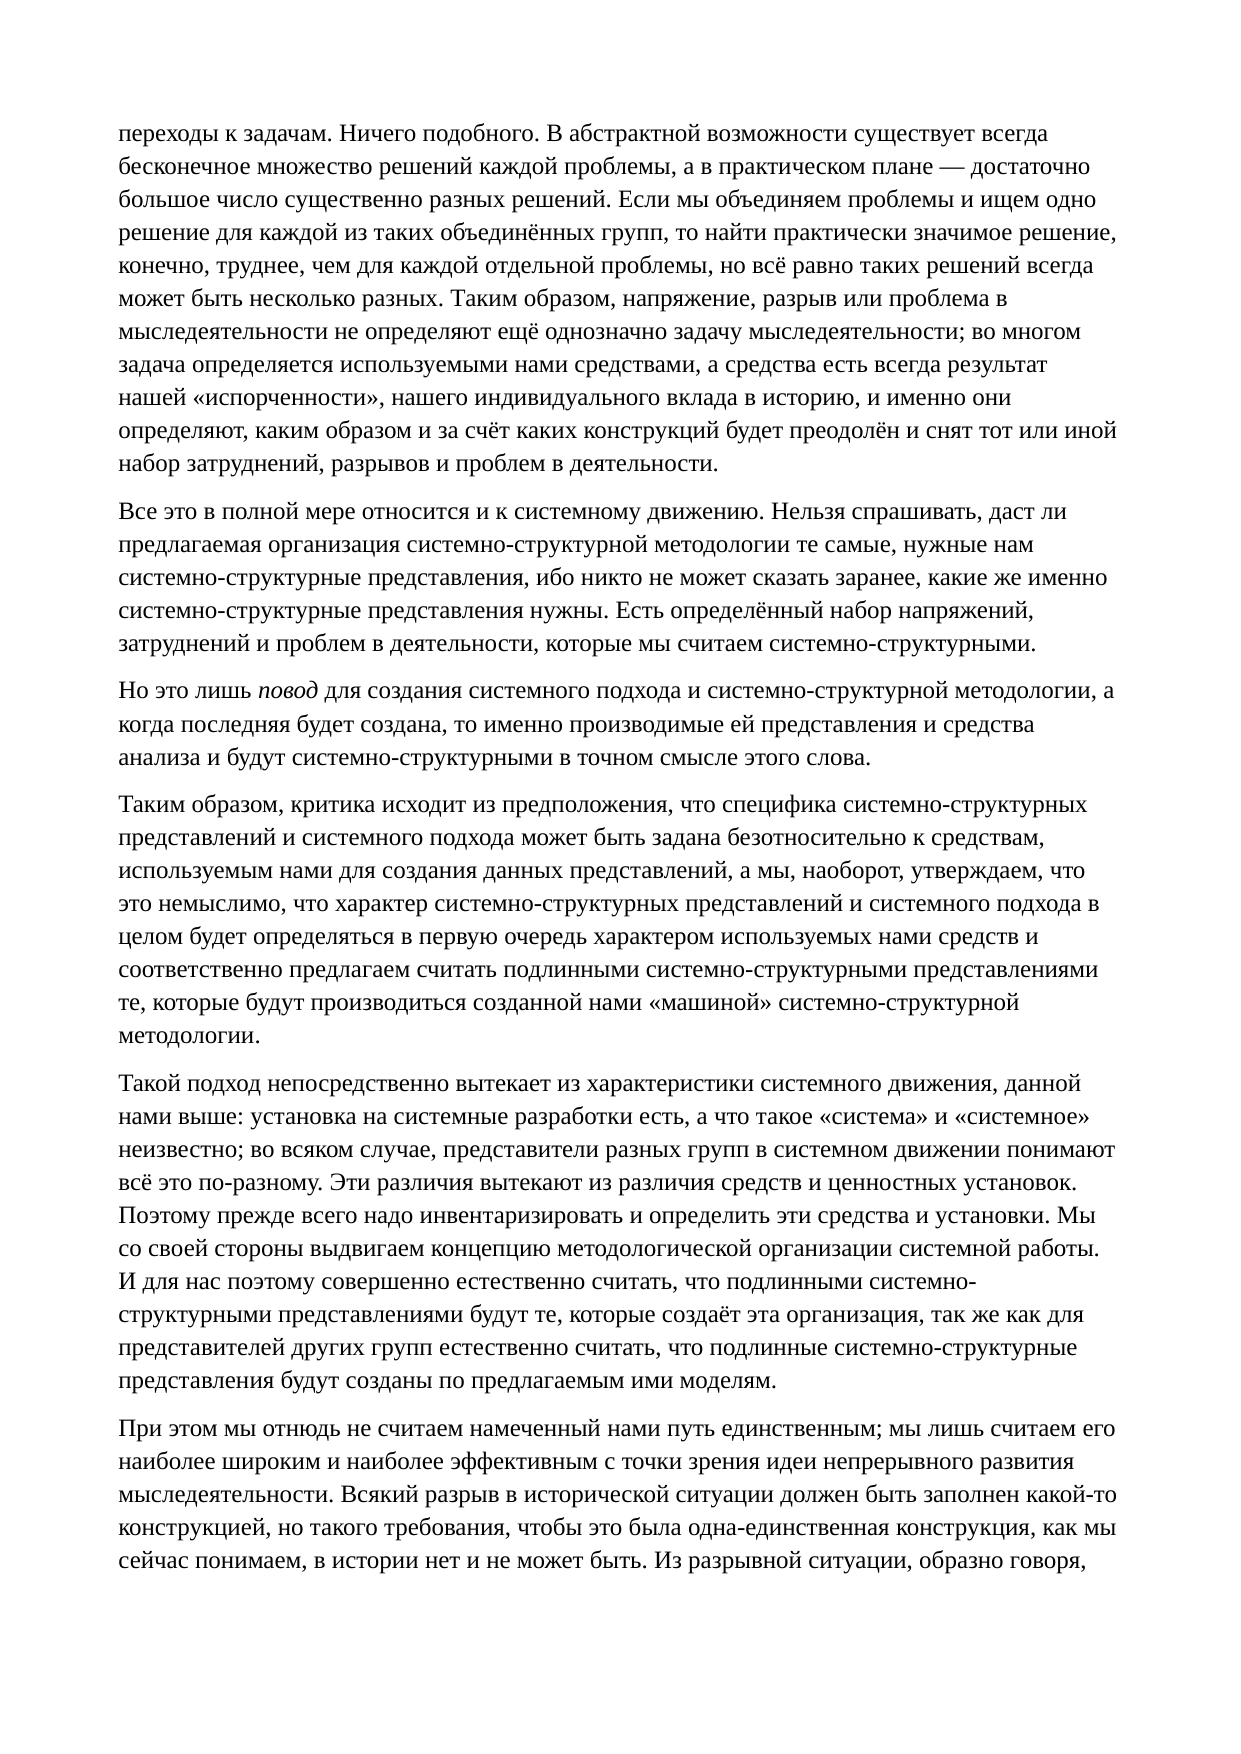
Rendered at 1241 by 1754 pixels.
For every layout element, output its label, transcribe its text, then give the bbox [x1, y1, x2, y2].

text Все это в полной мере относится и к системному движению. Нельзя спрашивать, даст ли предлагаемая организация системно-структурной методологии те самые, нужные нам системно-структурные представления, ибо никто не может сказать заранее, какие же именно системно-структурные представления нужны. Есть определённый набор напряжений, затруднений и проблем в деятельности, которые мы считаем системно-структурными. [118, 496, 1122, 657]
text Такой подход непосредственно вытекает из характеристики системного движения, данной нами выше: установка на системные разработки есть, а что такое «система» и «системное» неизвестно; во всяком случае, представители разных групп в системном движении понимают всё это по-разному. Эти различия вытекают из различия средств и ценностных установок. Поэтому прежде всего надо инвентаризировать и определить эти средства и установки. Мы со своей стороны выдвигаем концепцию методологической организации системной работы. И для нас поэтому совершенно естественно считать, что подлинными системно-структурными представлениями будут те, которые создаёт эта организация, так же как для представителей других групп естественно считать, что подлинные системно-структурные представления будут созданы по предлагаемым ими моделям. [118, 1068, 1122, 1394]
text Но это лишь повод для создания системного подхода и системно-структурной методологии, а когда последняя будет создана, то именно производимые ей представления и средства анализа и будут системно-структурными в точном смысле этого слова. [118, 676, 1122, 770]
text При этом мы отнюдь не считаем намеченный нами путь единственным; мы лишь считаем его наиболее широким и наиболее эффективным с точки зрения идеи непрерывного развития мыследеятельности. Всякий разрыв в исторической ситуации должен быть заполнен какой-то конструкцией, но такого требования, чтобы это была одна-единственная конструкция, как мы сейчас понимаем, в истории нет и не может быть. Из разрывной ситуации, образно говоря, [118, 1413, 1122, 1574]
text переходы к задачам. Ничего подобного. В абстрактной возможности существует всегда бесконечное множество решений каждой проблемы, а в практическом плане — достаточно большое число существенно разных решений. Если мы объединяем проблемы и ищем одно решение для каждой из таких объединённых групп, то найти практически значимое решение, конечно, труднее, чем для каждой отдельной проблемы, но всё равно таких решений всегда может быть несколько разных. Таким образом, напряжение, разрыв или проблема в мыследеятельности не определяют ещё однозначно задачу мыследеятельности; во многом задача определяется используемыми нами средствами, а средства есть всегда результат нашей «испорченности», нашего индивидуального вклада в историю, и именно они определяют, каким образом и за счёт каких конструкций будет преодолён и снят тот или иной набор затруднений, разрывов и проблем в деятельности. [118, 118, 1122, 477]
text Таким образом, критика исходит из предположения, что специфика системно-структурных представлений и системного подхода может быть задана безотносительно к средствам, используемым нами для создания данных представлений, а мы, наоборот, утверждаем, что это немыслимо, что характер системно-структурных представлений и системного подхода в целом будет определяться в первую очередь характером используемых нами средств и соответственно предлагаем считать подлинными системно-структурными представлениями те, которые будут производиться созданной нами «машиной» системно-структурной методологии. [118, 789, 1122, 1049]
